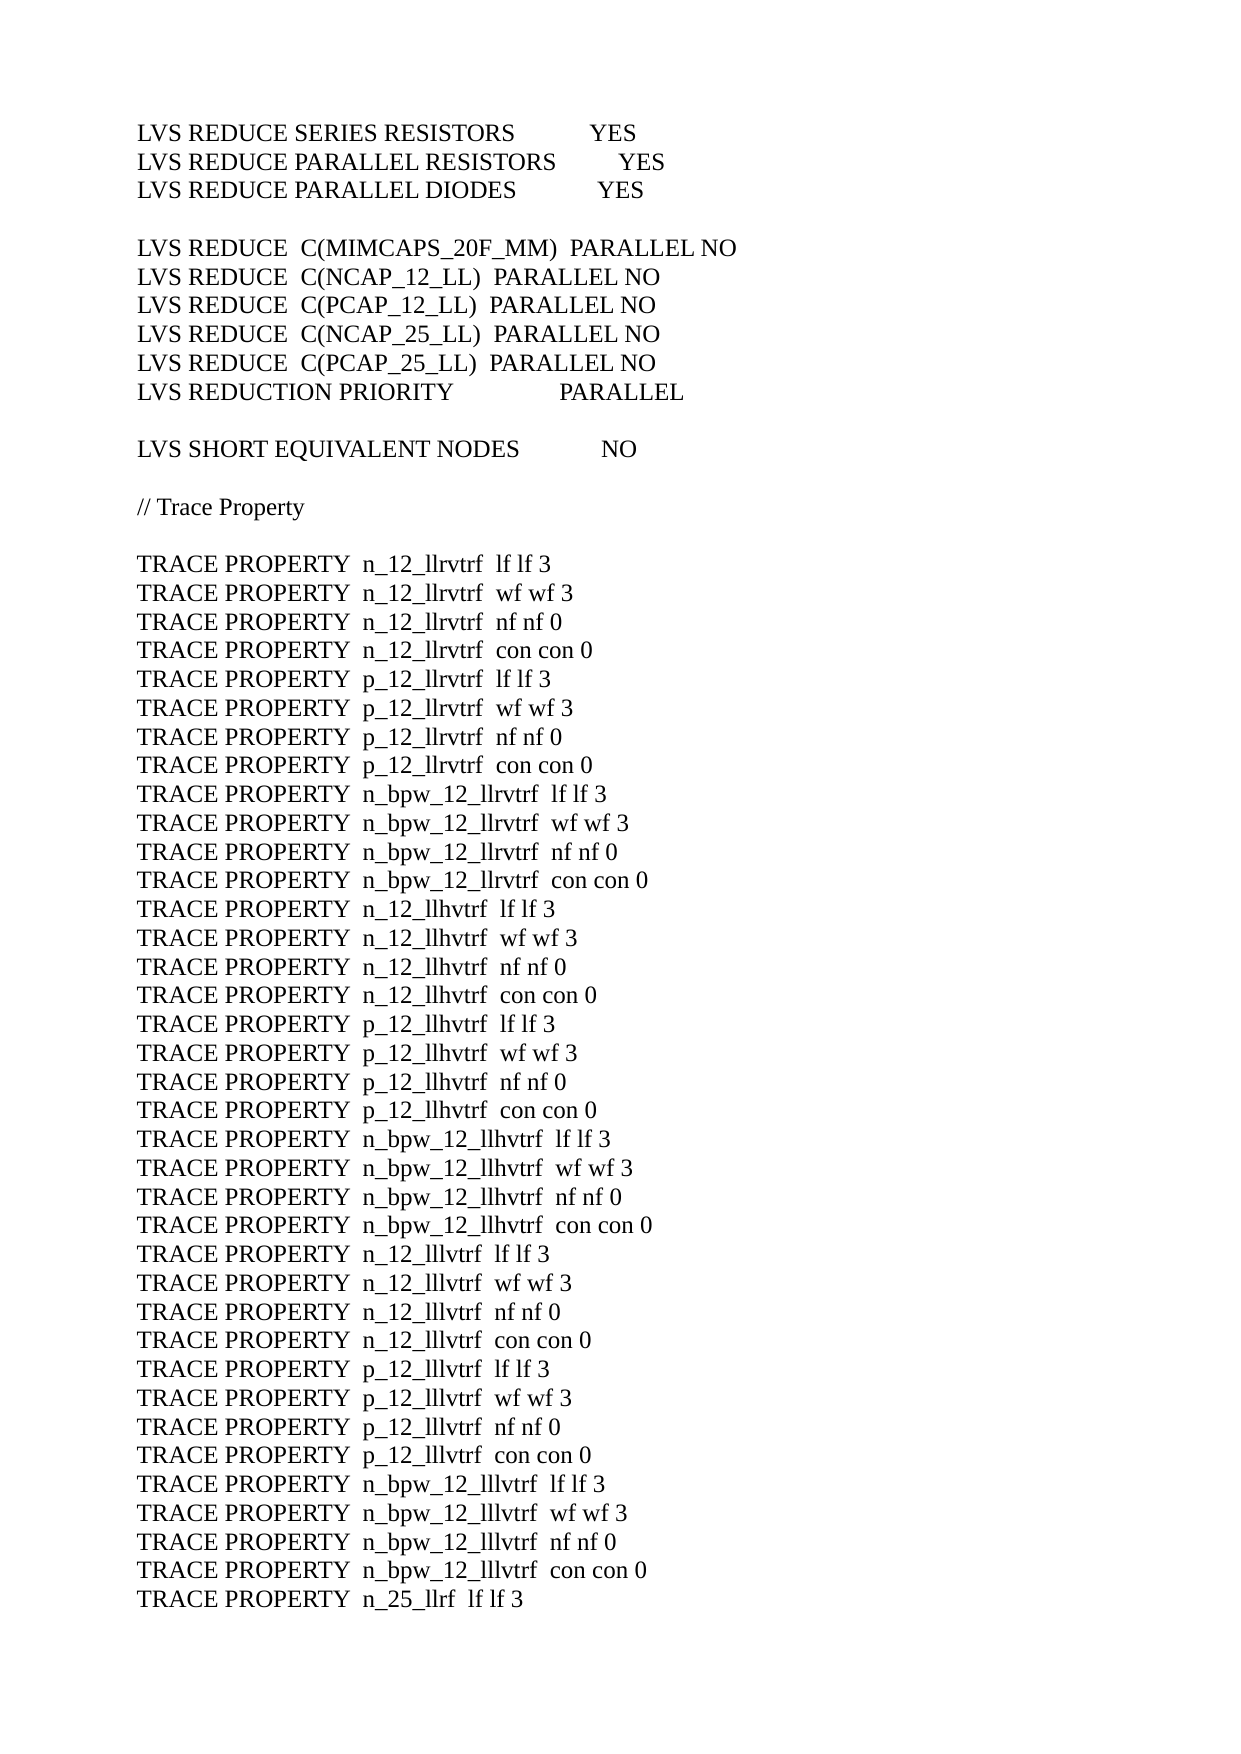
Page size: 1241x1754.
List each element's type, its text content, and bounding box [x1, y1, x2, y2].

text TRACE PROPERTY n_bpw_12_llhvtrf wf wf 3 [118, 1153, 1122, 1182]
text LVS REDUCE C(MIMCAPS_20F_MM) PARALLEL NO [118, 233, 1122, 262]
text TRACE PROPERTY p_12_lllvtrf lf lf 3 [118, 1354, 1122, 1383]
text TRACE PROPERTY n_12_lllvtrf wf wf 3 [118, 1268, 1122, 1297]
text TRACE PROPERTY n_bpw_12_lllvtrf wf wf 3 [118, 1498, 1122, 1527]
text TRACE PROPERTY n_bpw_12_lllvtrf lf lf 3 [118, 1469, 1122, 1498]
text TRACE PROPERTY n_bpw_12_llhvtrf lf lf 3 [118, 1124, 1122, 1153]
text TRACE PROPERTY p_12_llrvtrf lf lf 3 [118, 664, 1122, 693]
text TRACE PROPERTY n_12_llhvtrf nf nf 0 [118, 952, 1122, 981]
text TRACE PROPERTY n_25_llrf lf lf 3 [118, 1584, 1122, 1613]
text TRACE PROPERTY n_12_lllvtrf lf lf 3 [118, 1239, 1122, 1268]
text LVS REDUCE PARALLEL DIODES YES [118, 176, 1122, 204]
text LVS REDUCE C(PCAP_12_LL) PARALLEL NO [118, 291, 1122, 319]
text LVS REDUCE C(NCAP_25_LL) PARALLEL NO [118, 319, 1122, 348]
text LVS SHORT EQUIVALENT NODES NO [118, 434, 1122, 463]
text TRACE PROPERTY n_12_lllvtrf con con 0 [118, 1326, 1122, 1354]
text TRACE PROPERTY p_12_llhvtrf wf wf 3 [118, 1038, 1122, 1067]
text LVS REDUCE C(PCAP_25_LL) PARALLEL NO [118, 348, 1122, 377]
text TRACE PROPERTY p_12_llrvtrf con con 0 [118, 751, 1122, 779]
text TRACE PROPERTY n_bpw_12_llrvtrf wf wf 3 [118, 808, 1122, 837]
text TRACE PROPERTY n_bpw_12_lllvtrf con con 0 [118, 1556, 1122, 1584]
text TRACE PROPERTY p_12_llrvtrf nf nf 0 [118, 722, 1122, 751]
text TRACE PROPERTY n_bpw_12_lllvtrf nf nf 0 [118, 1527, 1122, 1556]
text TRACE PROPERTY p_12_llhvtrf con con 0 [118, 1096, 1122, 1124]
text // Trace Property [118, 492, 1122, 521]
text TRACE PROPERTY n_12_llrvtrf con con 0 [118, 636, 1122, 664]
text TRACE PROPERTY n_bpw_12_llrvtrf nf nf 0 [118, 837, 1122, 866]
text TRACE PROPERTY p_12_lllvtrf con con 0 [118, 1441, 1122, 1469]
text LVS REDUCTION PRIORITY PARALLEL [118, 377, 1122, 406]
text TRACE PROPERTY p_12_llrvtrf wf wf 3 [118, 693, 1122, 722]
text TRACE PROPERTY n_bpw_12_llhvtrf con con 0 [118, 1211, 1122, 1239]
text LVS REDUCE C(NCAP_12_LL) PARALLEL NO [118, 262, 1122, 291]
text TRACE PROPERTY n_12_lllvtrf nf nf 0 [118, 1297, 1122, 1326]
text TRACE PROPERTY p_12_lllvtrf wf wf 3 [118, 1383, 1122, 1412]
text LVS REDUCE PARALLEL RESISTORS YES [118, 147, 1122, 176]
text TRACE PROPERTY p_12_llhvtrf lf lf 3 [118, 1009, 1122, 1038]
text LVS REDUCE SERIES RESISTORS YES [118, 118, 1122, 147]
text TRACE PROPERTY n_12_llrvtrf lf lf 3 [118, 549, 1122, 578]
text TRACE PROPERTY n_12_llhvtrf con con 0 [118, 981, 1122, 1009]
text TRACE PROPERTY p_12_llhvtrf nf nf 0 [118, 1067, 1122, 1096]
text TRACE PROPERTY n_12_llrvtrf nf nf 0 [118, 607, 1122, 636]
text TRACE PROPERTY n_12_llhvtrf wf wf 3 [118, 923, 1122, 952]
text TRACE PROPERTY n_bpw_12_llrvtrf lf lf 3 [118, 779, 1122, 808]
text TRACE PROPERTY n_bpw_12_llhvtrf nf nf 0 [118, 1182, 1122, 1211]
text TRACE PROPERTY p_12_lllvtrf nf nf 0 [118, 1412, 1122, 1441]
text TRACE PROPERTY n_12_llrvtrf wf wf 3 [118, 578, 1122, 607]
text TRACE PROPERTY n_bpw_12_llrvtrf con con 0 [118, 866, 1122, 894]
text TRACE PROPERTY n_12_llhvtrf lf lf 3 [118, 894, 1122, 923]
